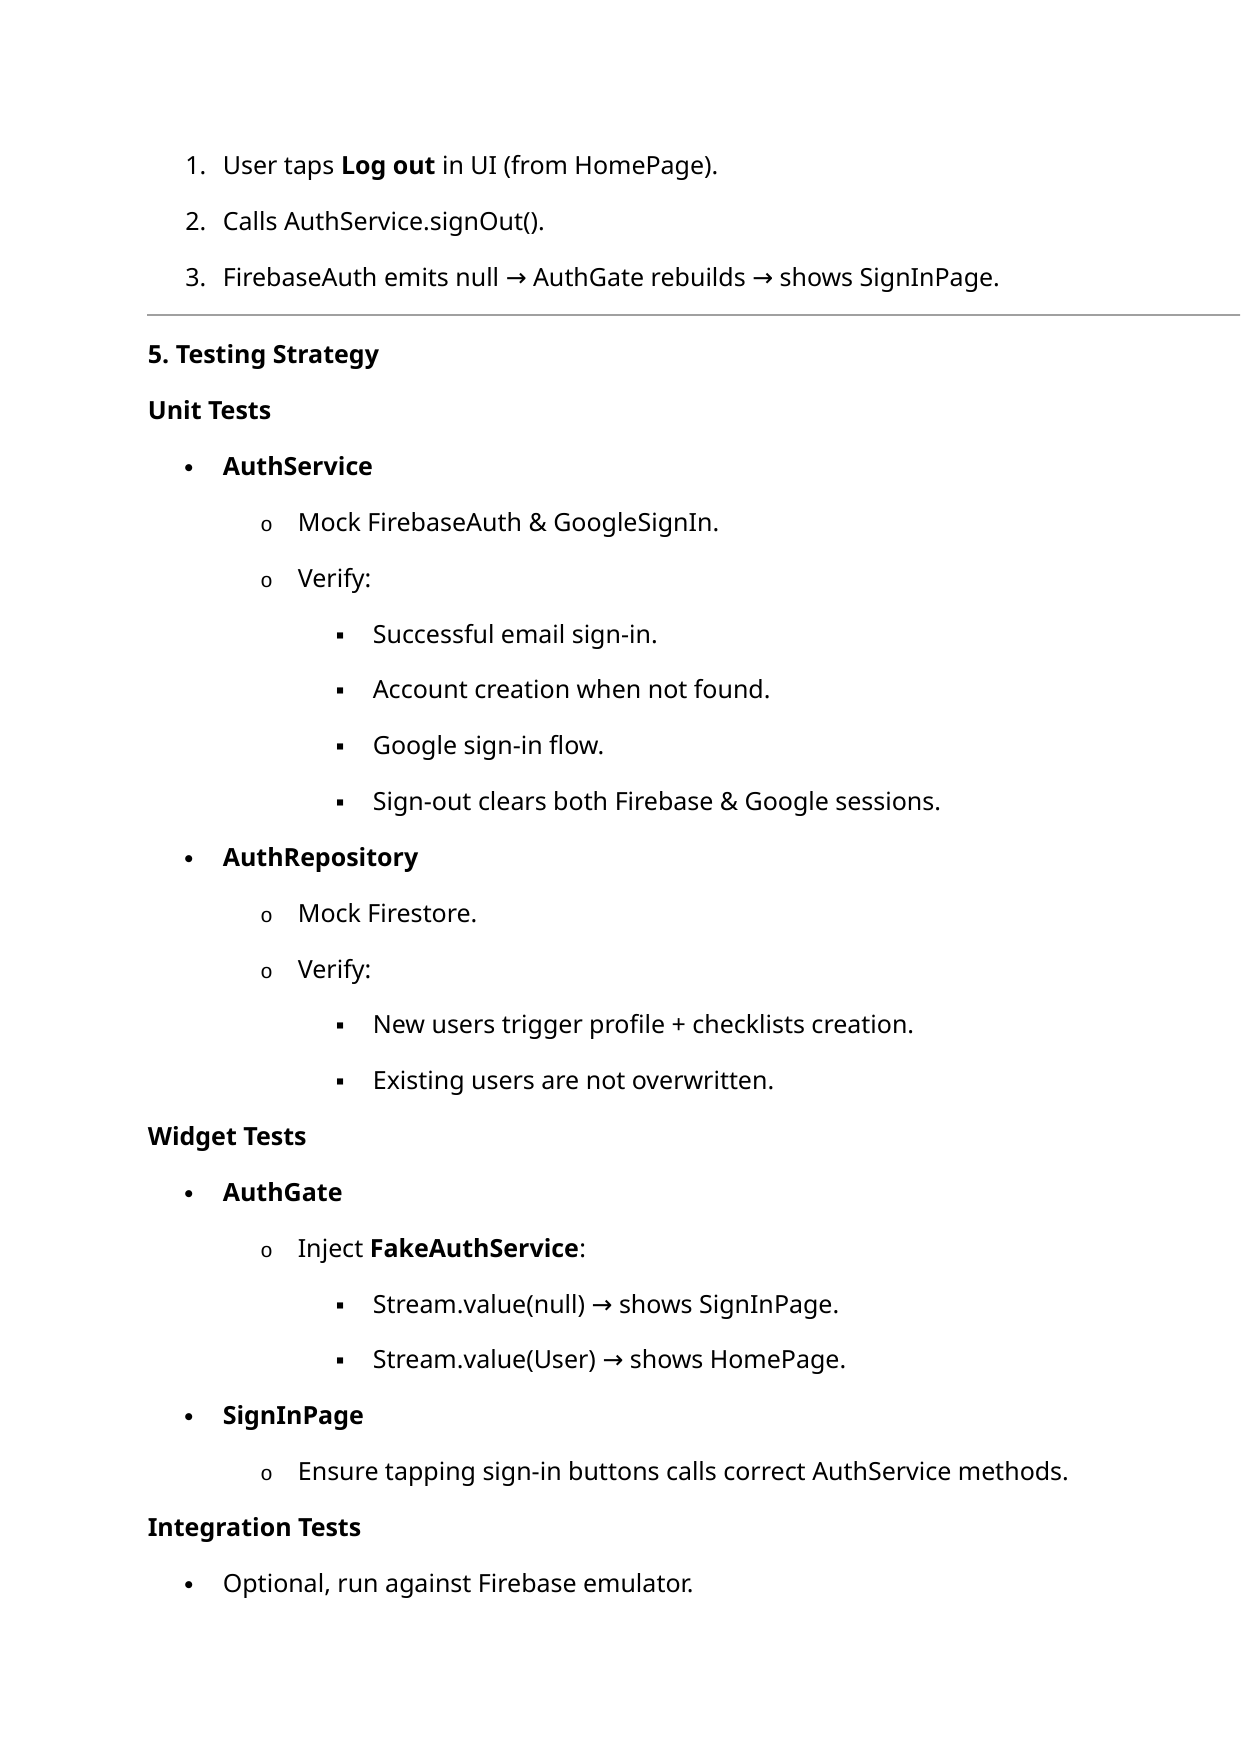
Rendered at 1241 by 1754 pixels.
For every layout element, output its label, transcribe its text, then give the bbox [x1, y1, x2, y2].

list AuthRepository [185, 840, 1093, 874]
list AuthGate [185, 1175, 1093, 1209]
list Google sign-in flow. [335, 728, 1093, 762]
text Unit Tests [148, 393, 1093, 427]
list Stream.value(null) → shows SignInPage. [335, 1286, 1093, 1320]
list Mock FirebaseAuth & GoogleSignIn. [260, 505, 1093, 539]
list Existing users are not overwritten. [335, 1063, 1093, 1097]
list Optional, run against Firebase emulator. [185, 1566, 1093, 1599]
text Integration Tests [148, 1510, 1093, 1544]
list Successful email sign-in. [335, 616, 1093, 650]
list Stream.value(User) → shows HomePage. [335, 1342, 1093, 1376]
list AuthService [185, 449, 1093, 483]
list Mock Firestore. [260, 896, 1093, 929]
list FirebaseAuth emits null → AuthGate rebuilds → shows SignInPage. [185, 259, 1093, 293]
text Widget Tests [148, 1119, 1093, 1153]
list Account creation when not found. [335, 672, 1093, 706]
list Sign-out clears both Firebase & Google sessions. [335, 784, 1093, 818]
list Verify: [260, 951, 1093, 985]
list Ensure tapping sign-in buttons calls correct AuthService methods. [260, 1454, 1093, 1488]
list Calls AuthService.signOut(). [185, 203, 1093, 237]
list Verify: [260, 561, 1093, 594]
list SignInPage [185, 1398, 1093, 1432]
list New users trigger profile + checklists creation. [335, 1007, 1093, 1041]
text 5. Testing Strategy [148, 337, 1093, 371]
list User taps Log out in UI (from HomePage). [185, 148, 1093, 182]
list Inject FakeAuthService: [260, 1231, 1093, 1264]
